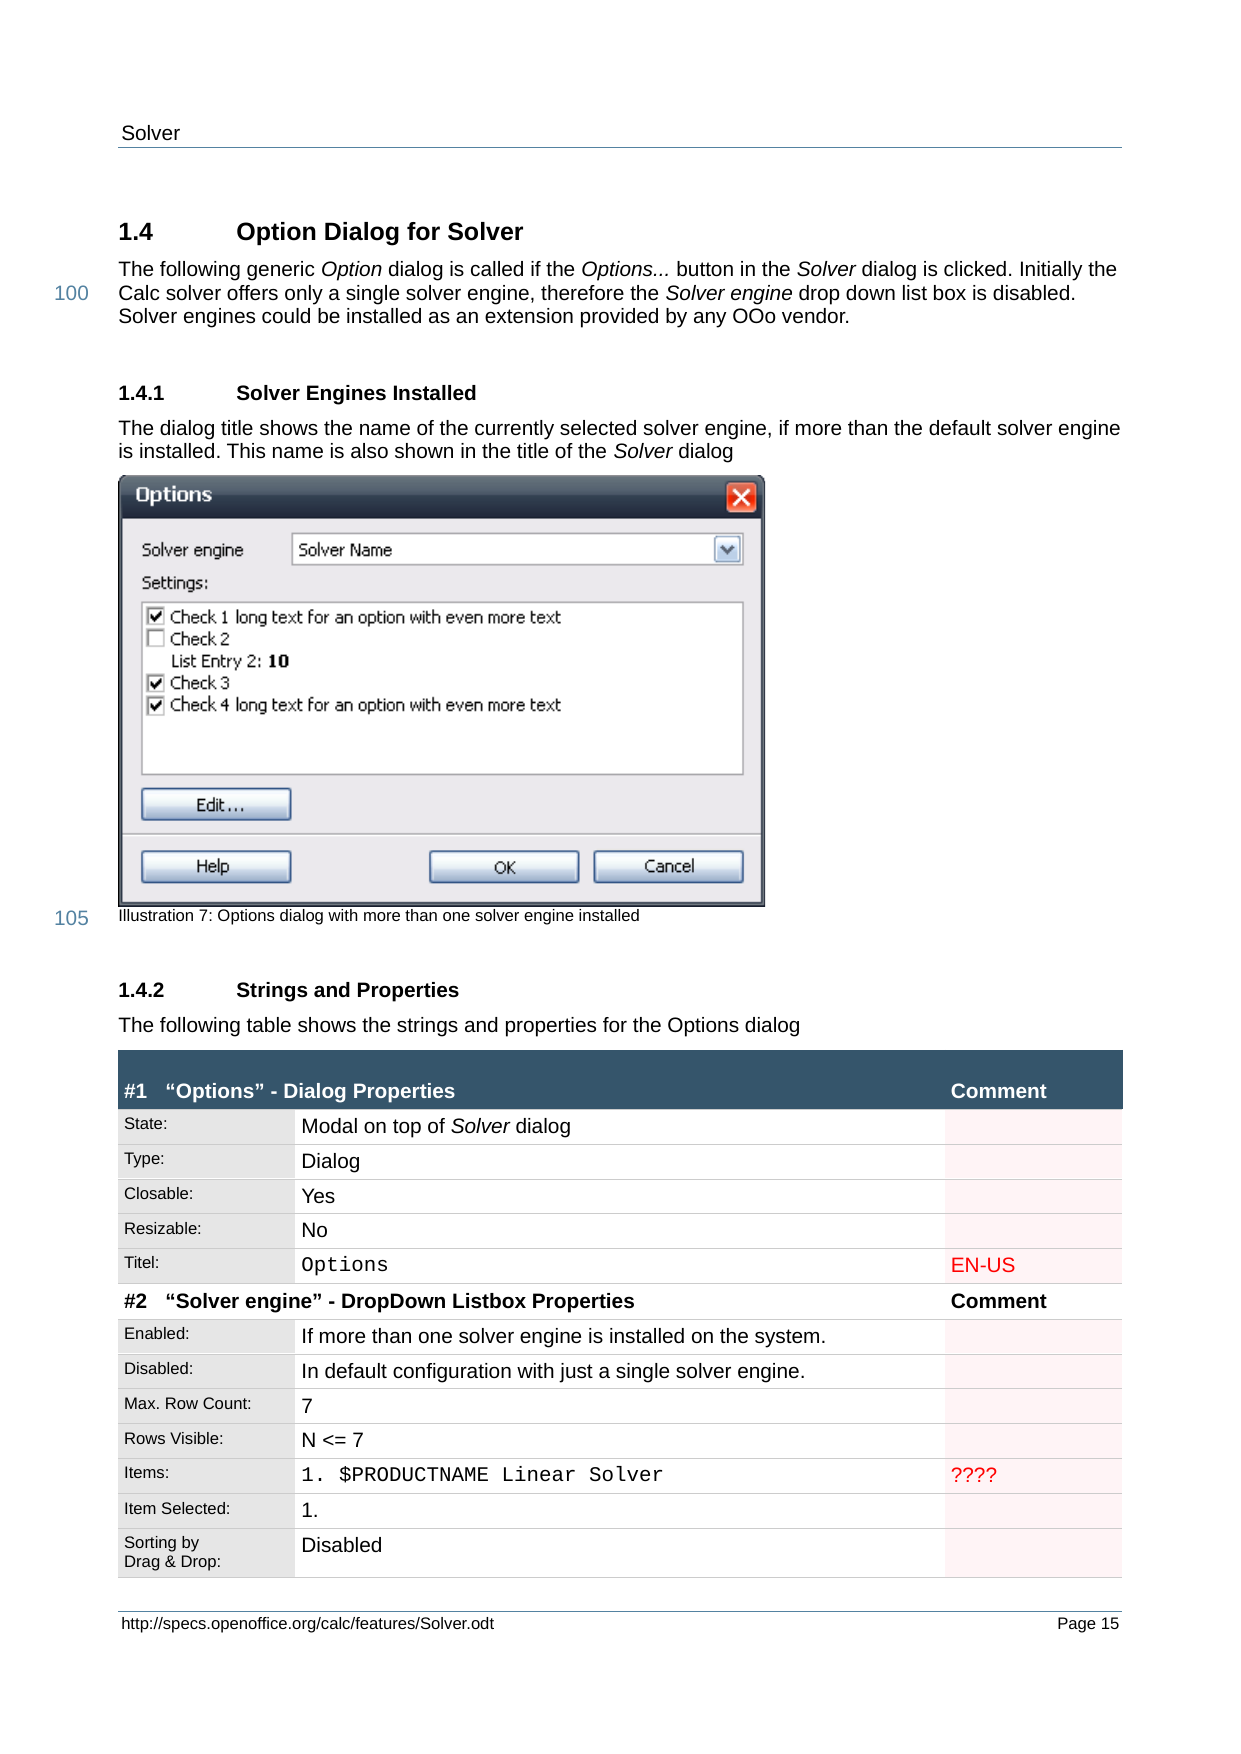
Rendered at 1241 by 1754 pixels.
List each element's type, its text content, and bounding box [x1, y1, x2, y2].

subtitle Strings and Properties [118, 979, 1122, 1002]
table_cell [945, 1145, 1122, 1178]
table_cell $PRODUCTNAME Linear Solver [295, 1459, 945, 1493]
table_cell 1. [295, 1494, 945, 1528]
table_cell Rows Visible: [118, 1424, 295, 1458]
table_cell 7 [295, 1389, 945, 1423]
table_cell State: [118, 1110, 295, 1144]
text The following generic Option dialog is called if the Options... button in the Solver dialog is clicked. Initially the Calc solver offers only a single solver engine, therefore the Solver engine drop down list box is disabled. Solver engines could be installed as an extension provided by any OOo vendor. [118, 258, 1122, 327]
table_cell Enabled: [118, 1320, 295, 1353]
table_header Comment [945, 1284, 1122, 1319]
table_cell [945, 1424, 1122, 1458]
table_cell [945, 1214, 1122, 1248]
subtitle Solver Engines Installed [118, 381, 1122, 404]
subtitle Option Dialog for Solver [118, 218, 1122, 246]
table_cell No [295, 1214, 945, 1248]
table_cell Disabled: [118, 1355, 295, 1388]
table_cell [945, 1389, 1122, 1423]
table_cell Dialog [295, 1145, 945, 1178]
table_cell Modal on top of Solver dialog [295, 1110, 945, 1144]
text The dialog title shows the name of the currently selected solver engine, if more than the default solver engine is installed. This name is also shown in the title of the Solver dialog [118, 416, 1122, 463]
table_cell Max. Row Count: [118, 1389, 295, 1423]
table_header “Options” - Dialog Properties [119, 1051, 945, 1109]
picture [118, 475, 765, 907]
table_cell Resizable: [118, 1214, 295, 1248]
table_header “Solver engine” - DropDown Listbox Properties [118, 1284, 945, 1319]
table_cell N <= 7 [295, 1424, 945, 1458]
table_cell Type: [118, 1145, 295, 1178]
table_cell [945, 1494, 1122, 1528]
table_cell In default configuration with just a single solver engine. [295, 1355, 945, 1388]
table_cell ???? [945, 1459, 1122, 1493]
table_cell Titel: [118, 1249, 295, 1283]
table_cell [945, 1110, 1122, 1144]
table_cell Options [295, 1249, 945, 1283]
table_cell Yes [295, 1180, 945, 1213]
table_cell Item Selected: [118, 1494, 295, 1528]
text The following table shows the strings and properties for the Options dialog [118, 1014, 1122, 1037]
table_header Comment [946, 1051, 1122, 1109]
table_cell Items: [118, 1459, 295, 1493]
text Illustration 7: Options dialog with more than one solver engine installed [118, 907, 765, 925]
table_cell [945, 1180, 1122, 1213]
table_cell Disabled [295, 1529, 945, 1577]
table_cell Sorting by Drag & Drop: [118, 1529, 295, 1577]
table_cell [945, 1320, 1122, 1353]
table_cell [945, 1529, 1122, 1577]
table_cell [945, 1355, 1122, 1388]
table_cell Closable: [118, 1180, 295, 1213]
table_cell EN-US [945, 1249, 1122, 1283]
table_cell If more than one solver engine is installed on the system. [295, 1320, 945, 1353]
